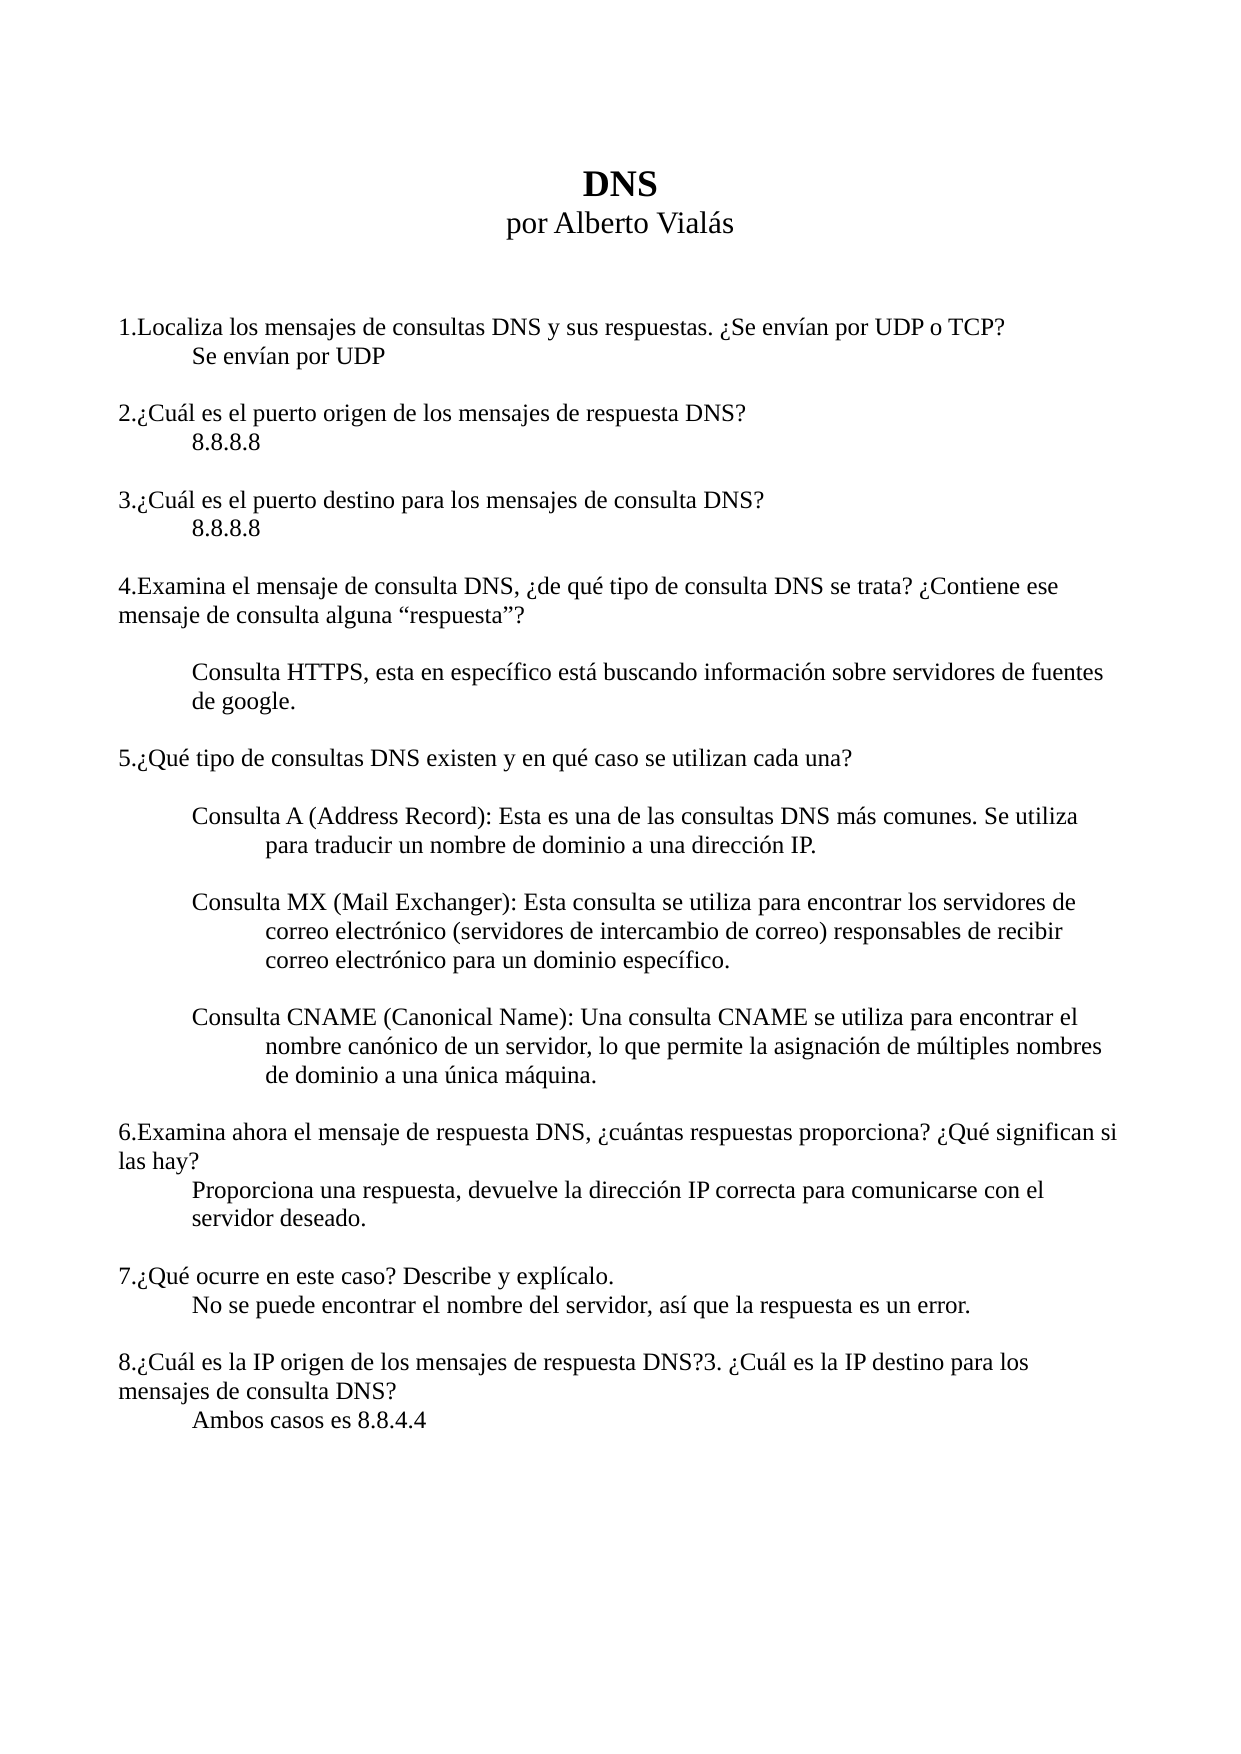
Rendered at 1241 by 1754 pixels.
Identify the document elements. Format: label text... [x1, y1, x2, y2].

text 4.Examina el mensaje de consulta DNS, ¿de qué tipo de consulta DNS se trata? ¿Contiene ese mensaje de consulta alguna “respuesta”? [118, 542, 1122, 628]
text Consulta MX (Mail Exchanger): Esta consulta se utiliza para encontrar los servidores de correo electrónico (servidores de intercambio de correo) responsables de recibir correo electrónico para un dominio específico. [118, 887, 1122, 973]
text 2.¿Cuál es el puerto origen de los mensajes de respuesta DNS? [118, 370, 1122, 427]
text 6.Examina ahora el mensaje de respuesta DNS, ¿cuántas respuestas proporciona? ¿Qué significan si las hay? [118, 1088, 1122, 1175]
text 7.¿Qué ocurre en este caso? Describe y explícalo. [118, 1261, 1122, 1290]
text 5.¿Qué tipo de consultas DNS existen y en qué caso se utilizan cada una? [118, 715, 1122, 772]
text 8.¿Cuál es la IP origen de los mensajes de respuesta DNS?3. ¿Cuál es la IP destino para los mensajes de consulta DNS? [118, 1318, 1122, 1405]
text No se puede encontrar el nombre del servidor, así que la respuesta es un error. [118, 1290, 1122, 1318]
text DNS [118, 161, 1122, 204]
text Consulta HTTPS, esta en específico está buscando información sobre servidores de fuentes de google. [118, 657, 1122, 715]
text por Alberto Vialás [118, 204, 1122, 240]
text 3.¿Cuál es el puerto destino para los mensajes de consulta DNS? [118, 456, 1122, 513]
text Ambos casos es 8.8.4.4 [118, 1405, 1122, 1433]
text Consulta CNAME (Canonical Name): Una consulta CNAME se utiliza para encontrar el nombre canónico de un servidor, lo que permite la asignación de múltiples nombres de dominio a una única máquina. [118, 1002, 1122, 1088]
text Se envían por UDP [118, 341, 1122, 370]
text 1.Localiza los mensajes de consultas DNS y sus respuestas. ¿Se envían por UDP o TCP? [118, 312, 1122, 341]
text Consulta A (Address Record): Esta es una de las consultas DNS más comunes. Se utiliza para traducir un nombre de dominio a una dirección IP. [118, 801, 1122, 858]
text 8.8.8.8 [118, 427, 1122, 456]
text 8.8.8.8 [118, 513, 1122, 542]
text Proporciona una respuesta, devuelve la dirección IP correcta para comunicarse con el servidor deseado. [118, 1175, 1122, 1232]
